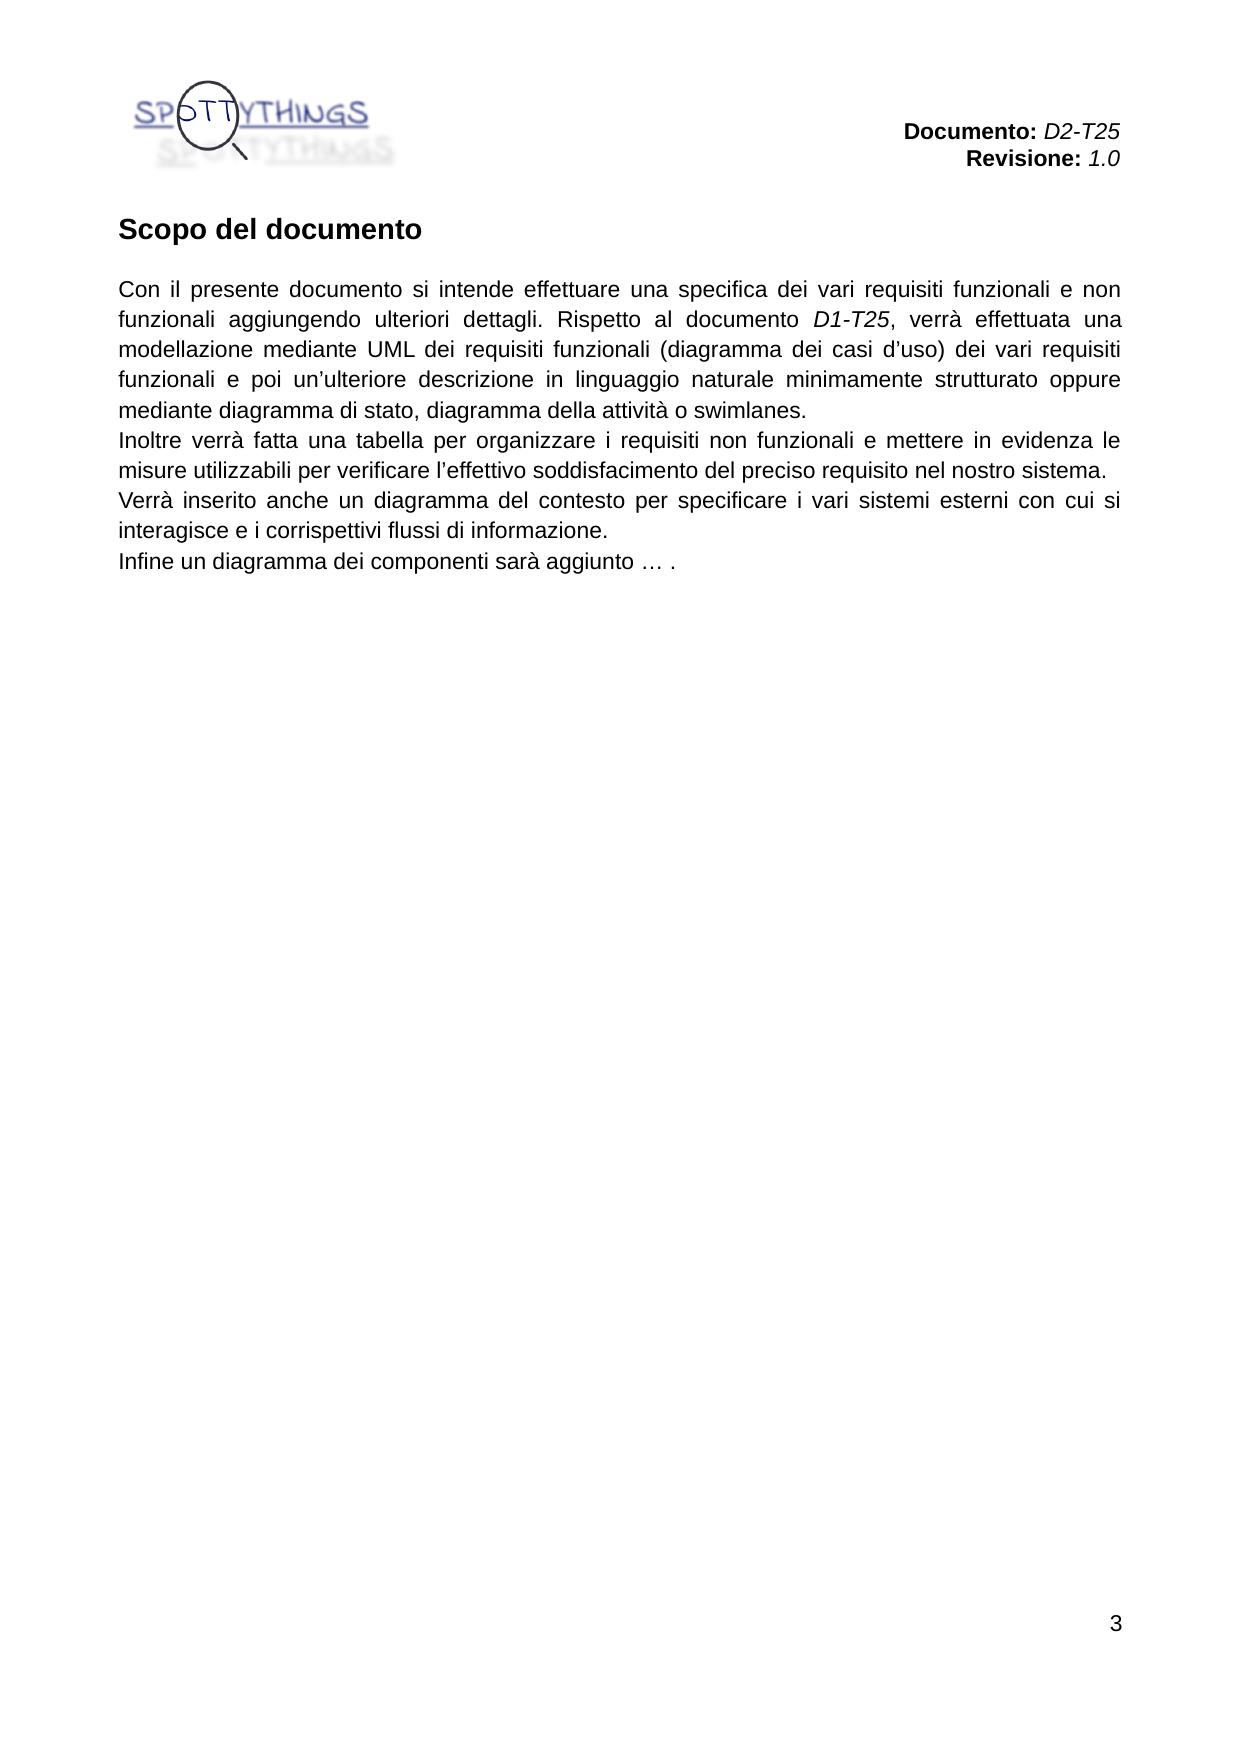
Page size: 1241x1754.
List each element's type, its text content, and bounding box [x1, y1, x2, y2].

subtitle Scopo del documento [118, 212, 1122, 246]
text Inoltre verrà fatta una tabella per organizzare i requisiti non funzionali e mettere in evidenza le misure utilizzabili per verificare l’effettivo soddisfacimento del preciso requisito nel nostro sistema. [118, 427, 1122, 483]
text Con il presente documento si intende effettuare una specifica dei vari requisiti funzionali e non funzionali aggiungendo ulteriori dettagli. Rispetto al documento D1-T25, verrà effettuata una modellazione mediante UML dei requisiti funzionali (diagramma dei casi d’uso) dei vari requisiti funzionali e poi un’ulteriore descrizione in linguaggio naturale minimamente strutturato oppure mediante diagramma di stato, diagramma della attività o swimlanes. [118, 276, 1122, 423]
picture [123, 73, 399, 187]
text Verrà inserito anche un diagramma del contesto per specificare i vari sistemi esterni con cui si interagisce e i corrispettivi flussi di informazione. [118, 487, 1122, 544]
text Infine un diagramma dei componenti sarà aggiunto … . [118, 548, 1122, 574]
